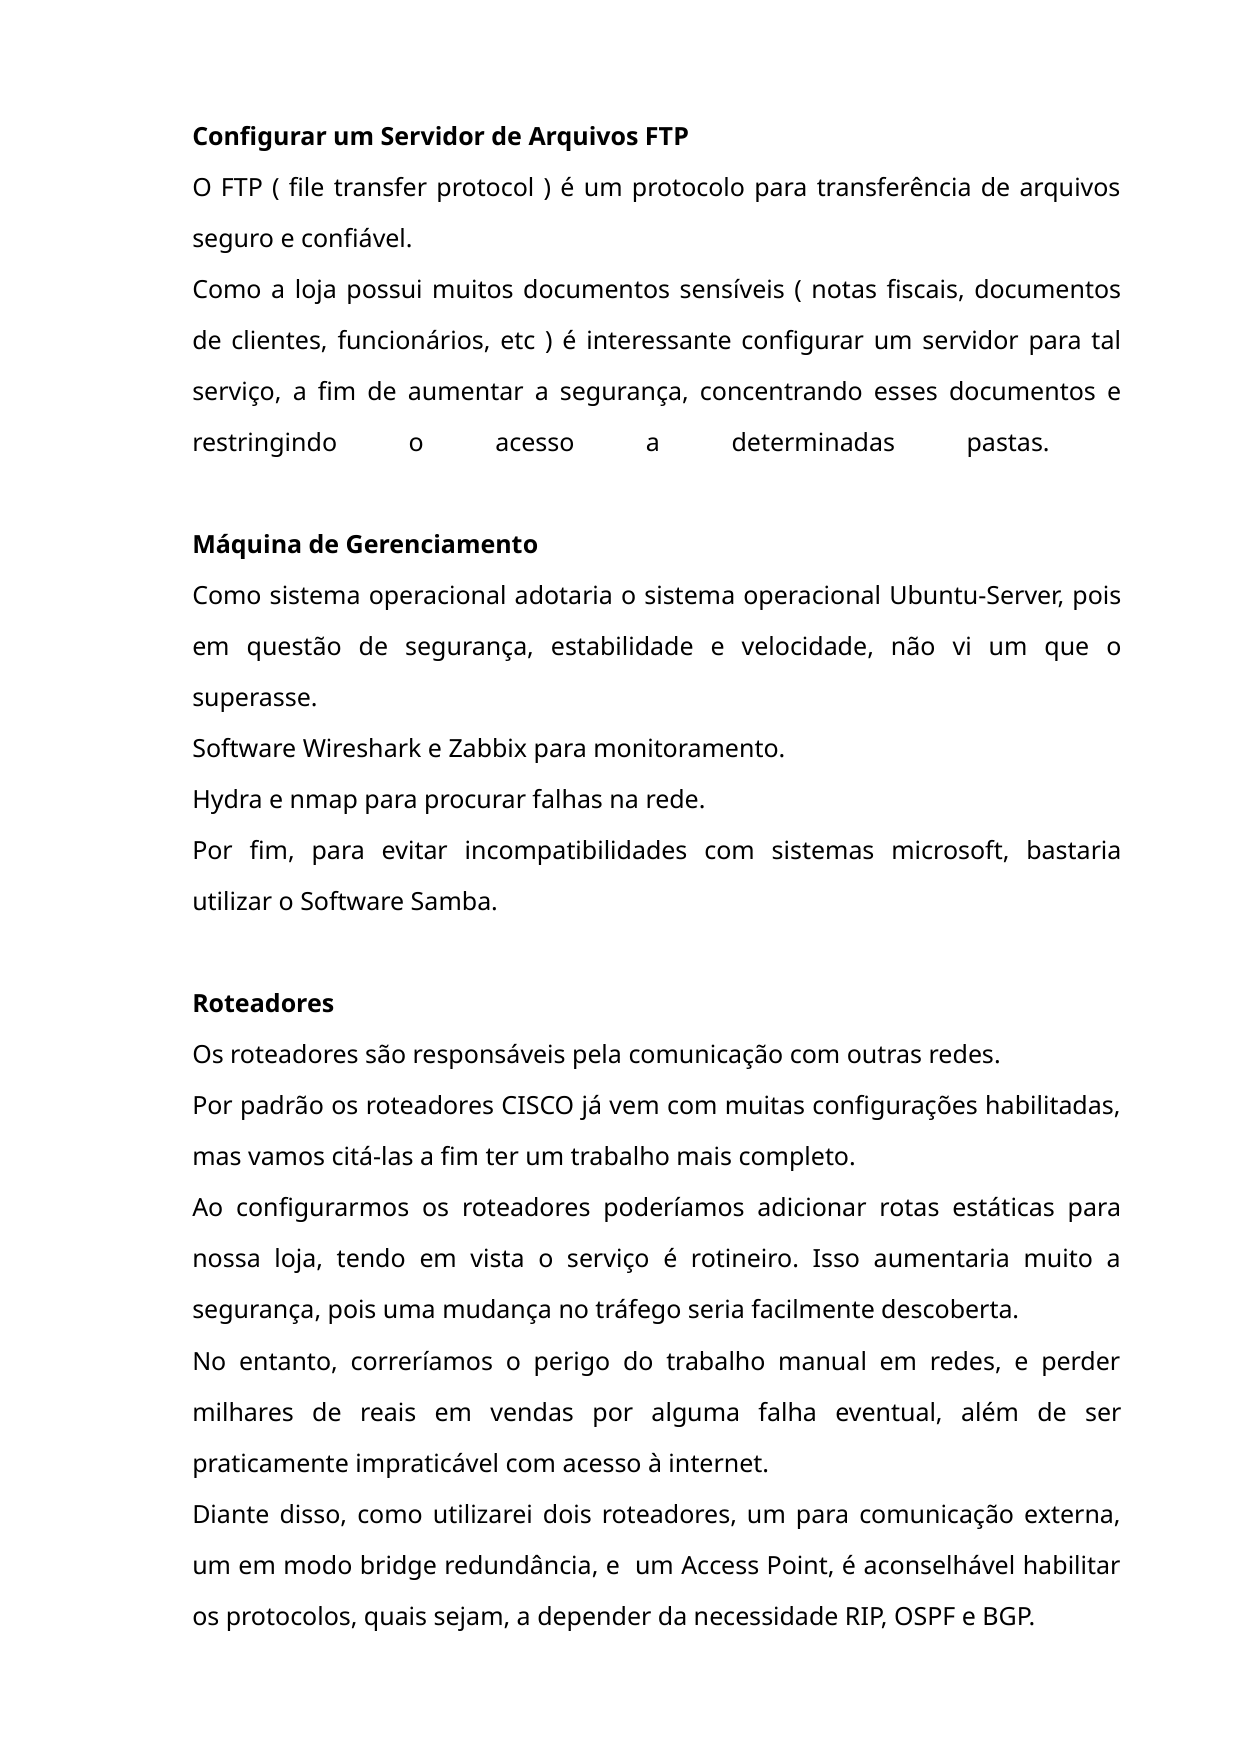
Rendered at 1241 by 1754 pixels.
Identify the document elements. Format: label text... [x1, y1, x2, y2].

text Como sistema operacional adotaria o sistema operacional Ubuntu-Server, pois em questão de segurança, estabilidade e velocidade, não vi um que o superasse. [192, 577, 1122, 714]
text Como a loja possui muitos documentos sensíveis ( notas fiscais, documentos de clientes, funcionários, etc ) é interessante configurar um servidor para tal serviço, a fim de aumentar a segurança, concentrando esses documentos e restringindo o acesso a determinadas pastas. [192, 271, 1122, 509]
text Os roteadores são responsáveis pela comunicação com outras redes. [192, 1037, 1122, 1071]
text Roteadores [192, 986, 1122, 1020]
text Máquina de Gerenciamento [192, 526, 1122, 561]
text Por padrão os roteadores CISCO já vem com muitas configurações habilitadas, mas vamos citá-las a fim ter um trabalho mais completo. [192, 1088, 1122, 1173]
text Software Wireshark e Zabbix para monitoramento. [192, 731, 1122, 765]
text Hydra e nmap para procurar falhas na rede. [192, 782, 1122, 816]
text Por fim, para evitar incompatibilidades com sistemas microsoft, bastaria utilizar o Software Samba. [192, 833, 1122, 918]
text Ao configurarmos os roteadores poderíamos adicionar rotas estáticas para nossa loja, tendo em vista o serviço é rotineiro. Isso aumentaria muito a segurança, pois uma mudança no tráfego seria facilmente descoberta. [192, 1190, 1122, 1326]
text O FTP ( file transfer protocol ) é um protocolo para transferência de arquivos seguro e confiável. [192, 169, 1122, 254]
text Configurar um Servidor de Arquivos FTP [192, 118, 1122, 152]
text Diante disso, como utilizarei dois roteadores, um para comunicação externa, um em modo bridge redundância, e um Access Point, é aconselhável habilitar os protocolos, quais sejam, a depender da necessidade RIP, OSPF e BGP. [192, 1496, 1122, 1632]
text No entanto, correríamos o perigo do trabalho manual em redes, e perder milhares de reais em vendas por alguma falha eventual, além de ser praticamente impraticável com acesso à internet. [192, 1343, 1122, 1479]
